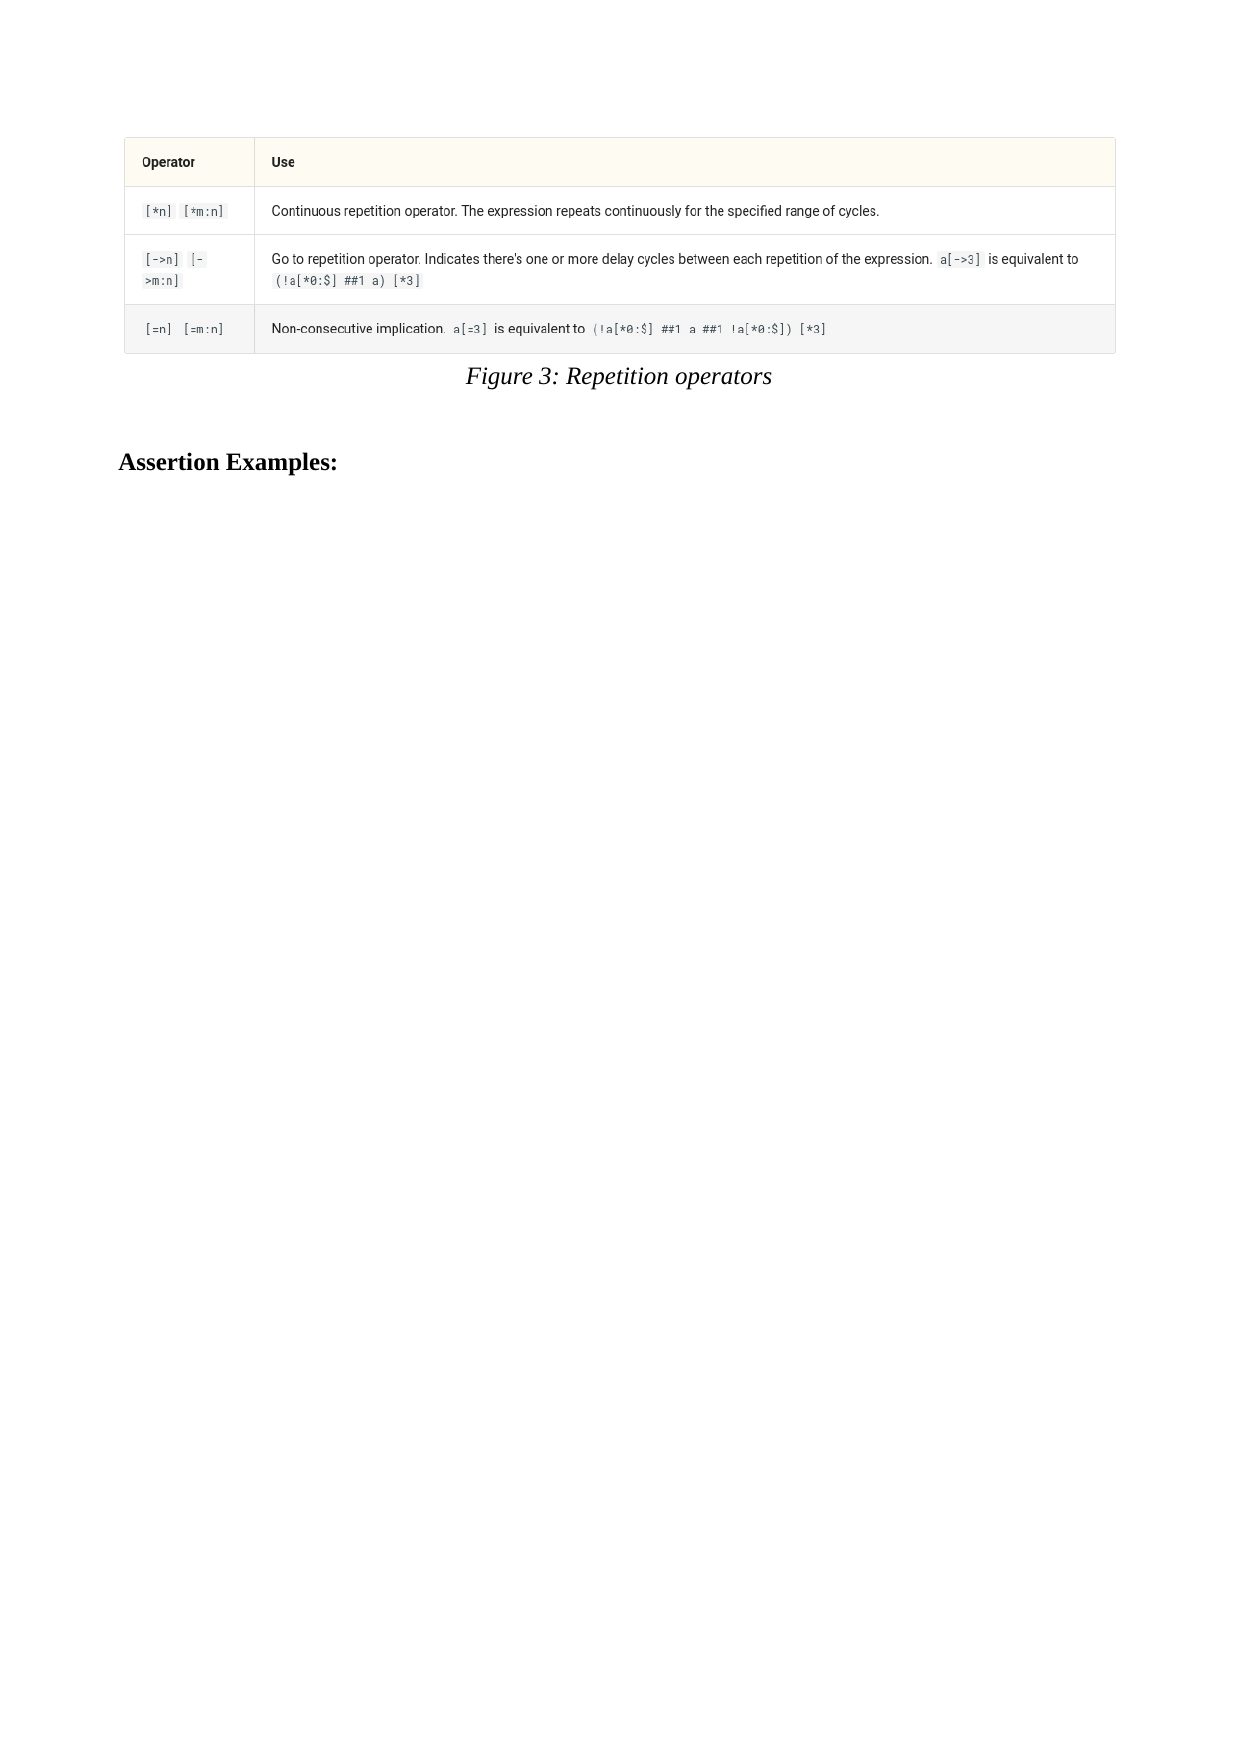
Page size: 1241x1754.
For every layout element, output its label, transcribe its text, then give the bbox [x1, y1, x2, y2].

text Assertion Examples: [118, 447, 1122, 476]
text Figure 3: Repetition operators [118, 362, 1122, 390]
picture [118, 130, 1123, 362]
